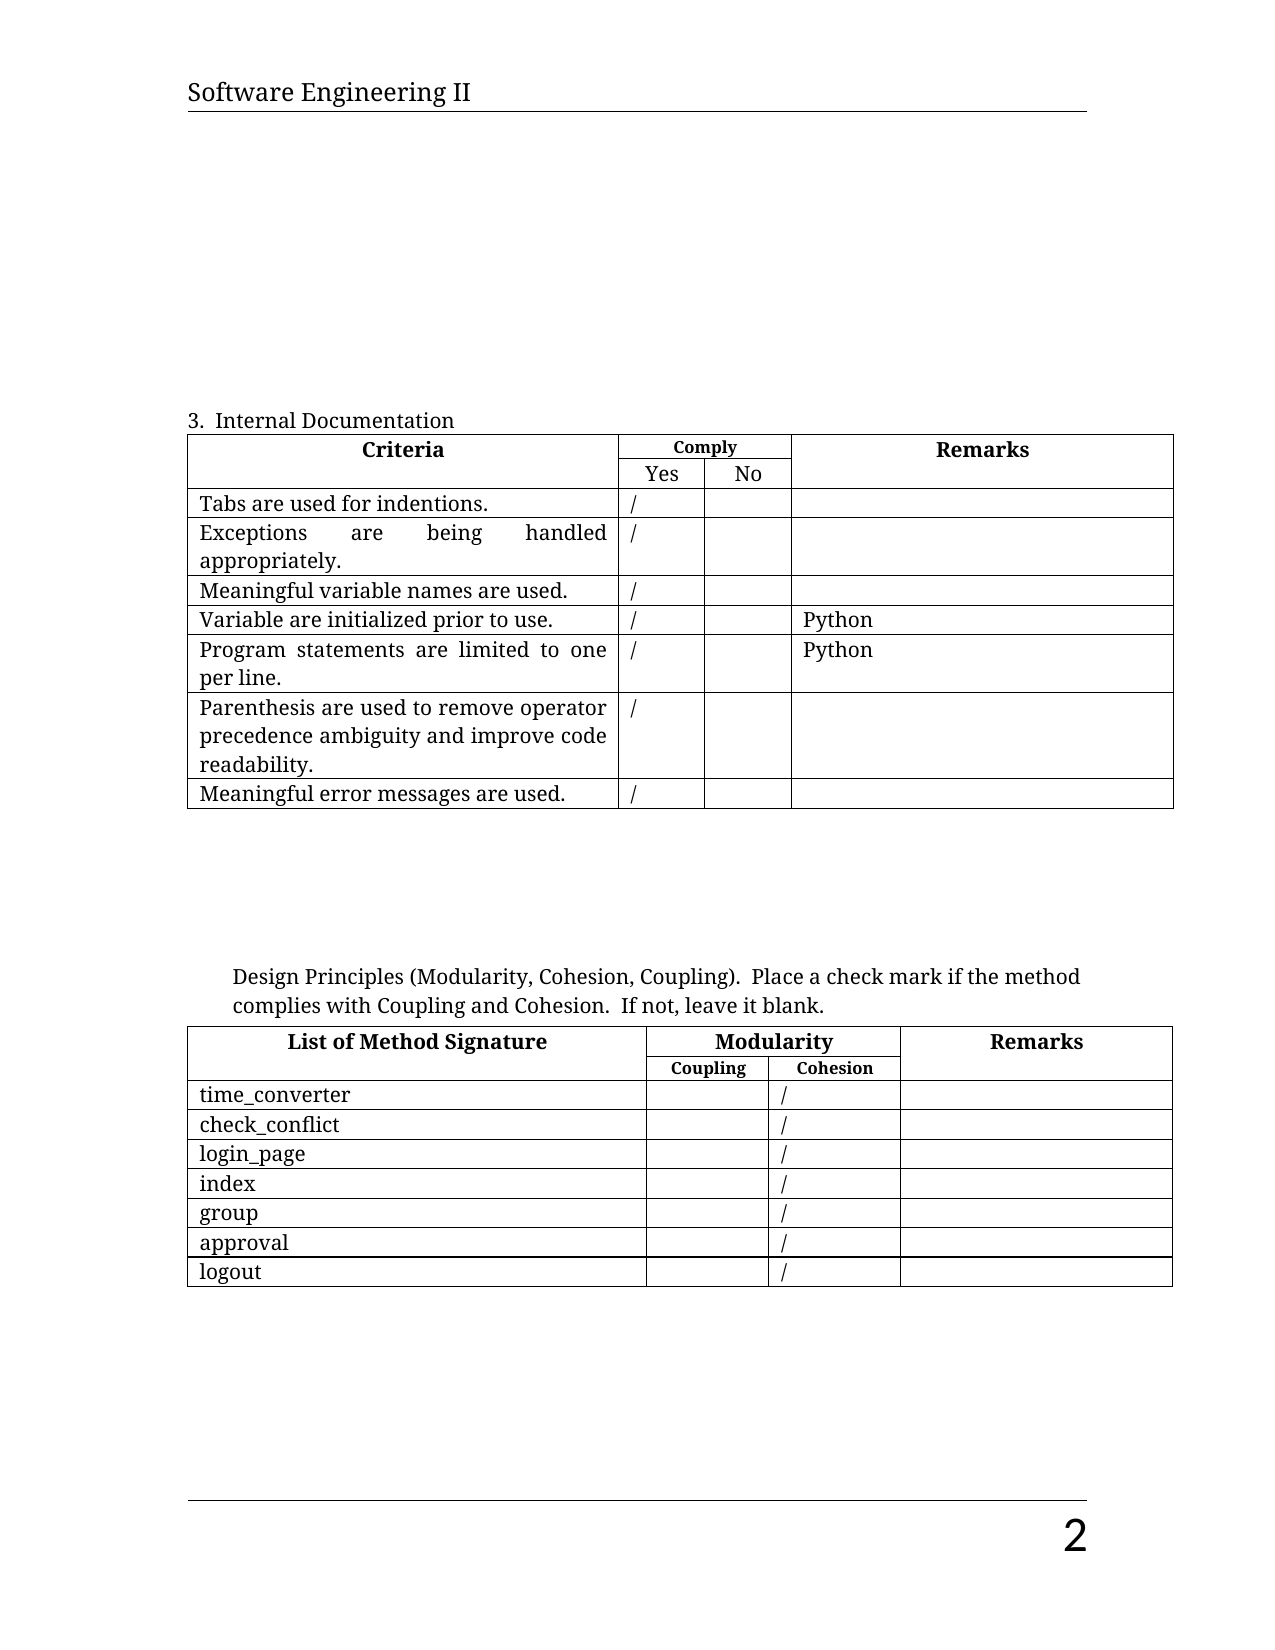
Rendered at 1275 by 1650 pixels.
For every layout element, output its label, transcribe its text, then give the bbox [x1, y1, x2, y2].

table_cell / [769, 1081, 900, 1109]
table_cell / [619, 518, 704, 575]
table_cell [705, 489, 791, 517]
table_cell [647, 1258, 768, 1286]
table_cell / [619, 779, 704, 808]
table_cell Cohesion [769, 1057, 900, 1079]
table_cell Python [792, 635, 1173, 692]
table_cell [705, 606, 791, 634]
table_header Criteria [188, 435, 618, 488]
table_cell / [619, 635, 704, 692]
table_cell / [619, 606, 704, 634]
table_cell [705, 693, 791, 778]
table_cell [705, 635, 791, 692]
table_cell [792, 576, 1173, 604]
table_cell [792, 518, 1173, 575]
table_cell / [619, 576, 704, 604]
table_cell time_converter [188, 1081, 646, 1109]
table_cell [901, 1169, 1172, 1197]
table_cell Meaningful error messages are used. [188, 779, 618, 808]
table_cell / [769, 1169, 900, 1197]
table_cell group [188, 1199, 646, 1227]
table_cell [705, 518, 791, 575]
table_cell [647, 1228, 768, 1256]
table_header Remarks [792, 435, 1173, 488]
table_cell Variable are initialized prior to use. [188, 606, 618, 634]
table_cell [792, 489, 1173, 517]
subtitle Design Principles (Modularity, Cohesion, Coupling). Place a check mark if the method complies with Coupling and Cohesion. If not, leave it blank. [187, 953, 1087, 1020]
table_cell Exceptions are being handled appropriately. [188, 518, 618, 575]
table_cell No [705, 459, 791, 488]
table_cell Meaningful variable names are used. [188, 576, 618, 604]
table_cell logout [188, 1258, 646, 1286]
table_cell Yes [619, 459, 704, 488]
table_cell / [769, 1228, 900, 1256]
table_cell [792, 779, 1173, 808]
table_cell / [769, 1140, 900, 1168]
table_cell Tabs are used for indentions. [188, 489, 618, 517]
table_cell / [619, 489, 704, 517]
table_cell [901, 1258, 1172, 1286]
table_cell [705, 576, 791, 604]
table_cell Program statements are limited to one per line. [188, 635, 618, 692]
table_cell [647, 1081, 768, 1109]
table_cell [901, 1140, 1172, 1168]
table_cell [647, 1140, 768, 1168]
table_cell login_page [188, 1140, 646, 1168]
table_cell index [188, 1169, 646, 1197]
text 3. Internal Documentation [187, 406, 1087, 434]
table_cell Coupling [647, 1057, 768, 1079]
table_cell approval [188, 1228, 646, 1256]
table_cell [792, 693, 1173, 778]
table_cell [901, 1228, 1172, 1256]
table_cell [647, 1169, 768, 1197]
table_cell [901, 1110, 1172, 1138]
table_header Remarks [901, 1027, 1172, 1079]
table_header Comply [619, 435, 791, 458]
table_cell [647, 1110, 768, 1138]
table_cell Python [792, 606, 1173, 634]
table_cell / [769, 1110, 900, 1138]
table_cell [901, 1199, 1172, 1227]
table_header Modularity [647, 1027, 900, 1056]
table_cell [901, 1081, 1172, 1109]
table_cell / [769, 1258, 900, 1286]
table_cell [647, 1199, 768, 1227]
table_cell Parenthesis are used to remove operator precedence ambiguity and improve code readability. [188, 693, 618, 778]
table_cell [705, 779, 791, 808]
table_cell / [769, 1199, 900, 1227]
table_cell / [619, 693, 704, 778]
table_cell check_conflict [188, 1110, 646, 1138]
table_header List of Method Signature [188, 1027, 646, 1079]
